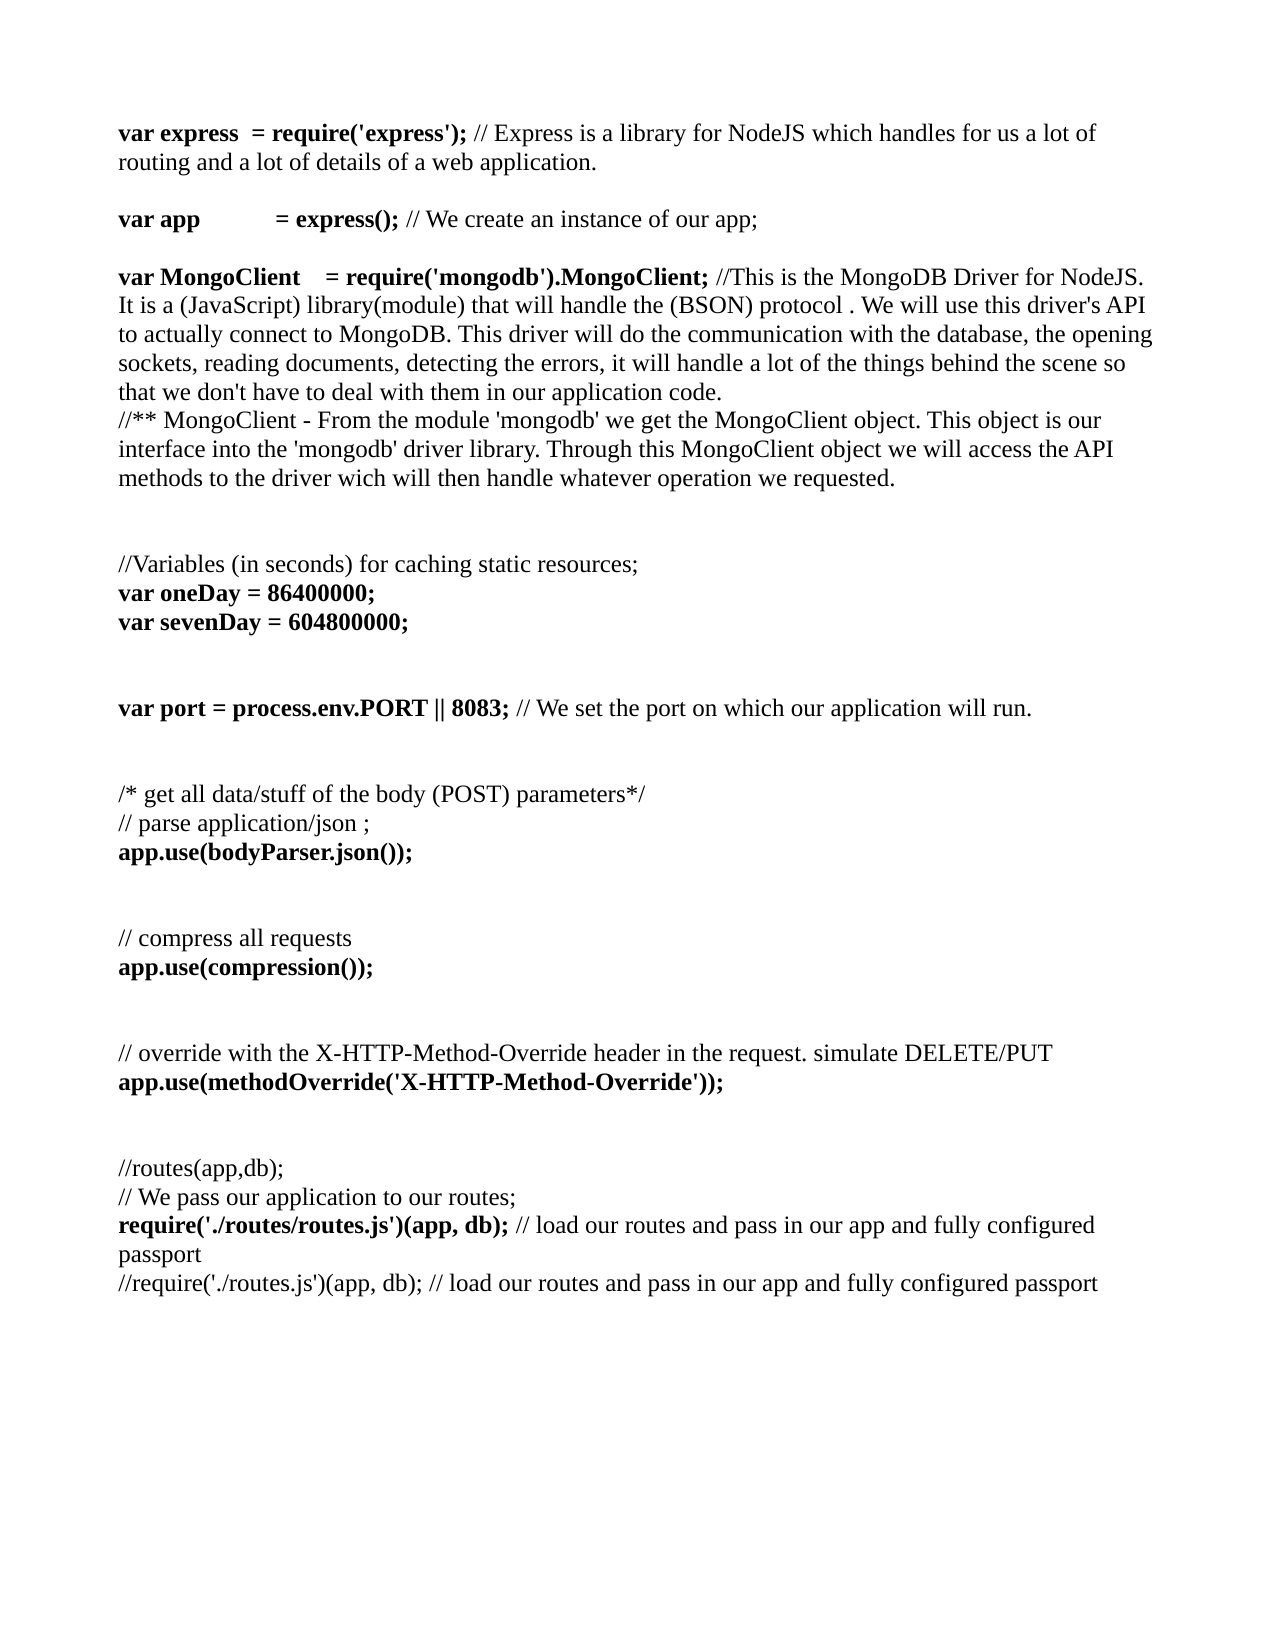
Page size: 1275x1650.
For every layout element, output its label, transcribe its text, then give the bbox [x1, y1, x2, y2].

text //require('./routes.js')(app, db); // load our routes and pass in our app and fully configured passport [118, 1268, 1157, 1297]
text // override with the X-HTTP-Method-Override header in the request. simulate DELETE/PUT [118, 1038, 1157, 1067]
text // parse application/json ; [118, 808, 1157, 837]
text //** MongoClient - From the module 'mongodb' we get the MongoClient object. This object is our interface into the 'mongodb' driver library. Through this MongoClient object we will access the API methods to the driver wich will then handle whatever operation we requested. [118, 406, 1157, 492]
text //routes(app,db); [118, 1153, 1157, 1182]
text app.use(bodyParser.json()); [118, 837, 1157, 866]
text // We pass our application to our routes; [118, 1182, 1157, 1211]
text // compress all requests [118, 923, 1157, 952]
text //Variables (in seconds) for caching static resources; [118, 549, 1157, 578]
text var port = process.env.PORT || 8083; // We set the port on which our application will run. [118, 693, 1157, 722]
text var sevenDay = 604800000; [118, 607, 1157, 636]
text var MongoClient = require('mongodb').MongoClient; //This is the MongoDB Driver for NodeJS. It is a (JavaScript) library(module) that will handle the (BSON) protocol . We will use this driver's API to actually connect to MongoDB. This driver will do the communication with the database, the opening sockets, reading documents, detecting the errors, it will handle a lot of the things behind the scene so that we don't have to deal with them in our application code. [118, 262, 1157, 406]
text require('./routes/routes.js')(app, db); // load our routes and pass in our app and fully configured passport [118, 1211, 1157, 1268]
text var oneDay = 86400000; [118, 578, 1157, 607]
text app.use(compression()); [118, 952, 1157, 981]
text var app = express(); // We create an instance of our app; [118, 204, 1157, 233]
text app.use(methodOverride('X-HTTP-Method-Override')); [118, 1067, 1157, 1096]
text /* get all data/stuff of the body (POST) parameters*/ [118, 779, 1157, 808]
text var express = require('express'); // Express is a library for NodeJS which handles for us a lot of routing and a lot of details of a web application. [118, 118, 1157, 176]
